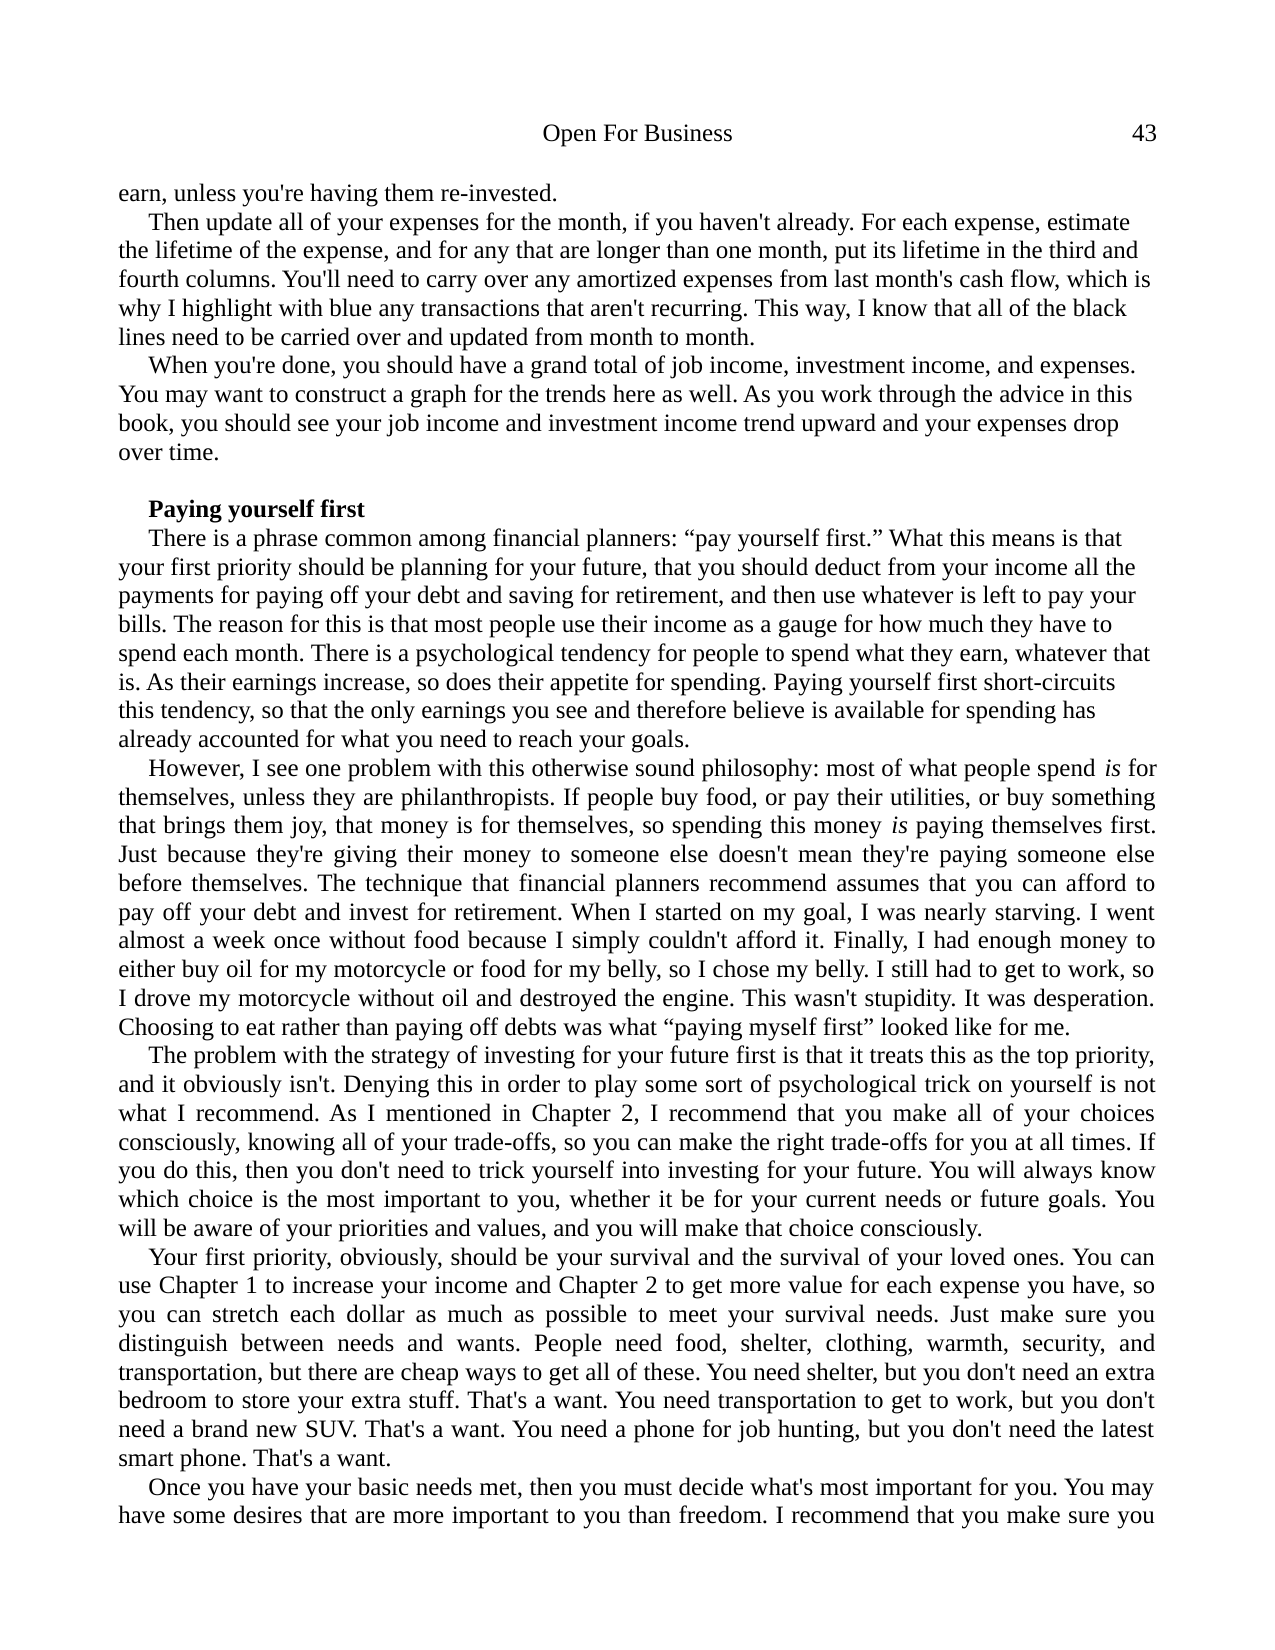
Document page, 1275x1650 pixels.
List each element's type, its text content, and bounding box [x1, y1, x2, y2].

text Paying yourself first [118, 494, 1157, 523]
text Once you have your basic needs met, then you must decide what's most important for you. You may have some desires that are more important to you than freedom. I recommend that you make sure you [118, 1472, 1157, 1529]
text However, I see one problem with this otherwise sound philosophy: most of what people spend is for themselves, unless they are philanthropists. If people buy food, or pay their utilities, or buy something that brings them joy, that money is for themselves, so spending this money is paying themselves first. Just because they're giving their money to someone else doesn't mean they're paying someone else before themselves. The technique that financial planners recommend assumes that you can afford to pay off your debt and invest for retirement. When I started on my goal, I was nearly starving. I went almost a week once without food because I simply couldn't afford it. Finally, I had enough money to either buy oil for my motorcycle or food for my belly, so I chose my belly. I still had to get to work, so I drove my motorcycle without oil and destroyed the engine. This wasn't stupidity. It was desperation. Choosing to eat rather than paying off debts was what “paying myself first” looked like for me. [118, 753, 1157, 1041]
text When you're done, you should have a grand total of job income, investment income, and expenses. You may want to construct a graph for the trends here as well. As you work through the advice in this book, you should see your job income and investment income trend upward and your expenses drop over time. [118, 351, 1157, 466]
text earn, unless you're having them re-invested. [118, 178, 1157, 207]
text There is a phrase common among financial planners: “pay yourself first.” What this means is that your first priority should be planning for your future, that you should deduct from your income all the payments for paying off your debt and saving for retirement, and then use whatever is left to pay your bills. The reason for this is that most people use their income as a gauge for how much they have to spend each month. There is a psychological tendency for people to spend what they earn, whatever that is. As their earnings increase, so does their appetite for spending. Paying yourself first short-circuits this tendency, so that the only earnings you see and therefore believe is available for spending has already accounted for what you need to reach your goals. [118, 523, 1157, 753]
text Your first priority, obviously, should be your survival and the survival of your loved ones. You can use Chapter 1 to increase your income and Chapter 2 to get more value for each expense you have, so you can stretch each dollar as much as possible to meet your survival needs. Just make sure you distinguish between needs and wants. People need food, shelter, clothing, warmth, security, and transportation, but there are cheap ways to get all of these. You need shelter, but you don't need an extra bedroom to store your extra stuff. That's a want. You need transportation to get to work, but you don't need a brand new SUV. That's a want. You need a phone for job hunting, but you don't need the latest smart phone. That's a want. [118, 1242, 1157, 1472]
text Then update all of your expenses for the month, if you haven't already. For each expense, estimate the lifetime of the expense, and for any that are longer than one month, put its lifetime in the third and fourth columns. You'll need to carry over any amortized expenses from last month's cash flow, which is why I highlight with blue any transactions that aren't recurring. This way, I know that all of the black lines need to be carried over and updated from month to month. [118, 207, 1157, 351]
text The problem with the strategy of investing for your future first is that it treats this as the top priority, and it obviously isn't. Denying this in order to play some sort of psychological trick on yourself is not what I recommend. As I mentioned in Chapter 2, I recommend that you make all of your choices consciously, knowing all of your trade-offs, so you can make the right trade-offs for you at all times. If you do this, then you don't need to trick yourself into investing for your future. You will always know which choice is the most important to you, whether it be for your current needs or future goals. You will be aware of your priorities and values, and you will make that choice consciously. [118, 1041, 1157, 1242]
